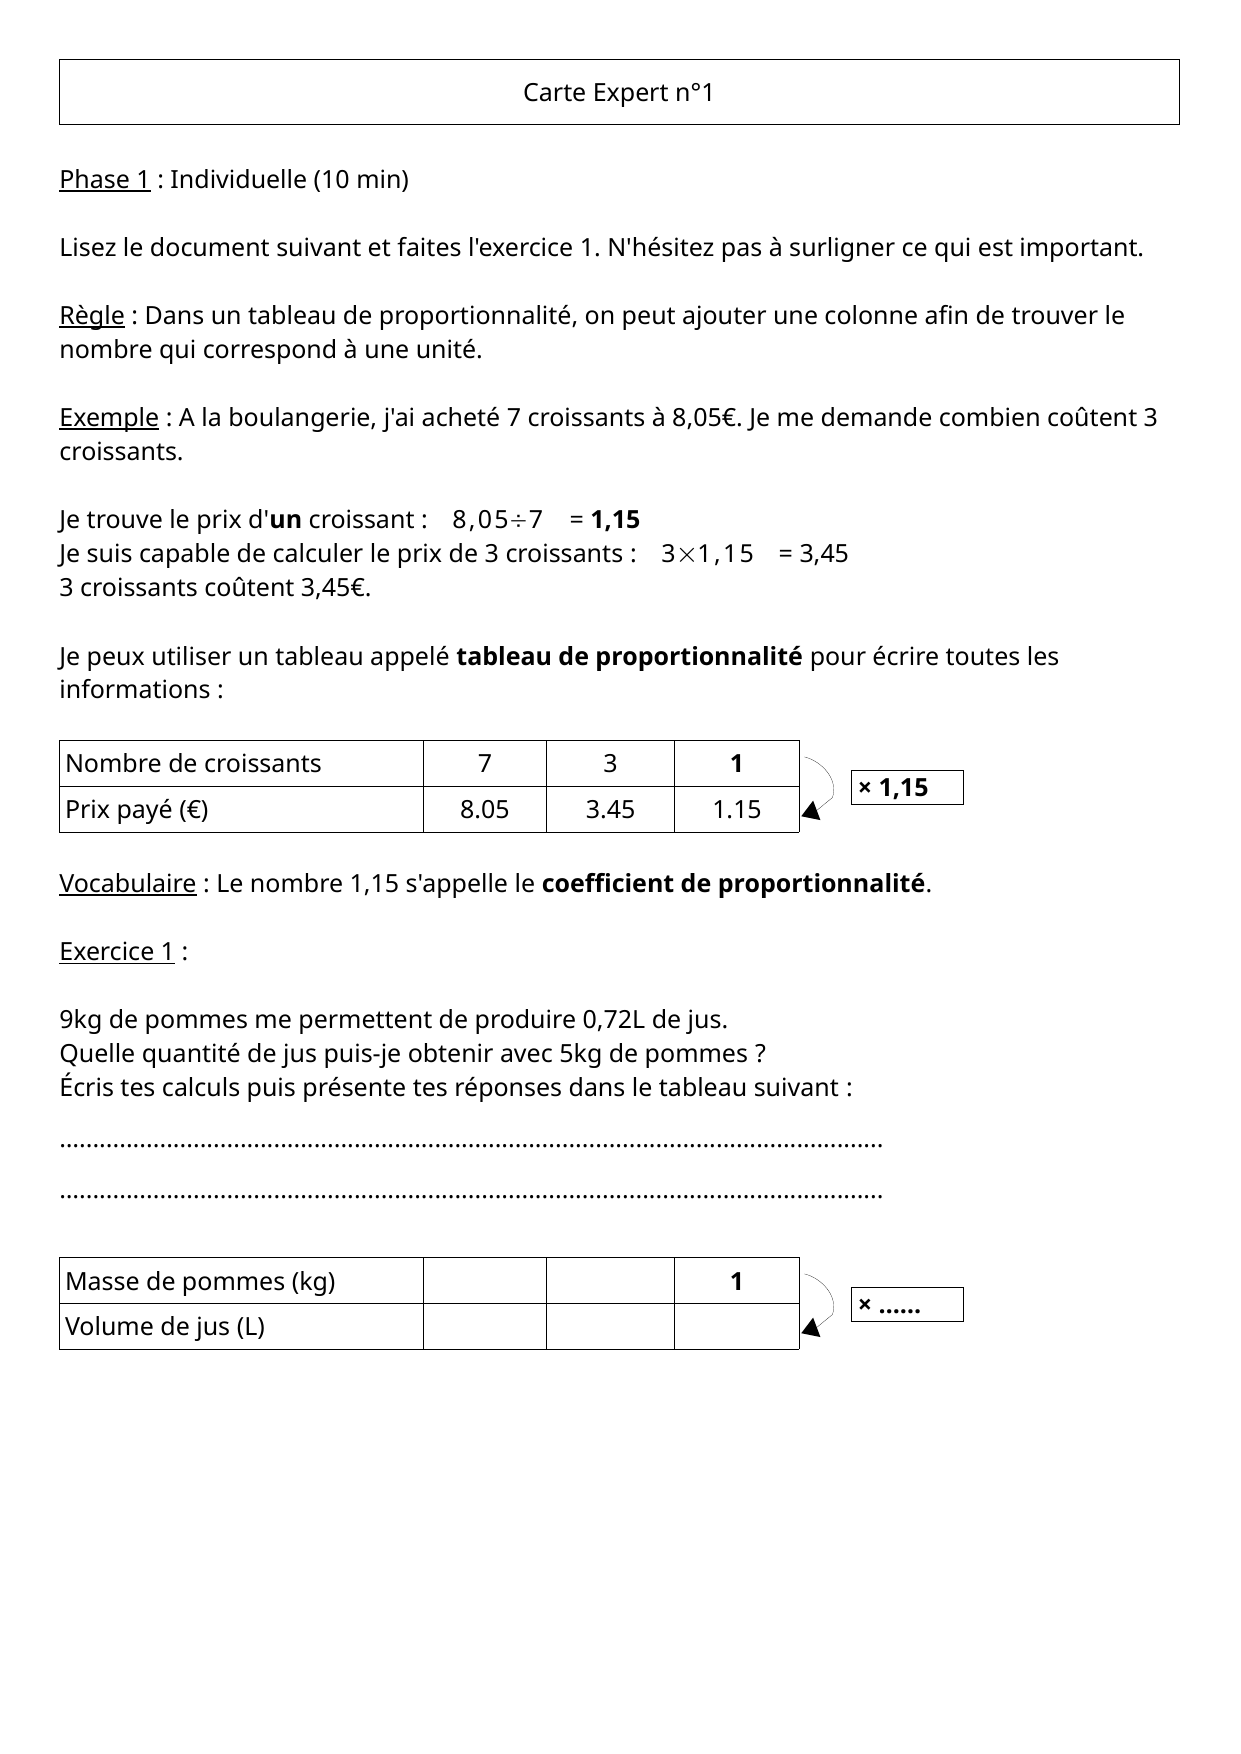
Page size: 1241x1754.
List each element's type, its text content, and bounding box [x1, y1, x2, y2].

text Exercice 1 : [59, 934, 1181, 968]
table_header 1 [675, 741, 799, 786]
text Écris tes calculs puis présente tes réponses dans le tableau suivant : [59, 1070, 1181, 1104]
text 9kg de pommes me permettent de produire 0,72L de jus. [59, 1002, 1181, 1036]
table_header Nombre de croissants [60, 741, 423, 786]
table_cell [675, 1304, 799, 1348]
table_header [547, 1258, 674, 1303]
table_cell 8,05 [424, 787, 546, 832]
text Phase 1 : Individuelle (10 min) [59, 161, 1181, 195]
table_header 7 [424, 741, 546, 786]
table_cell Prix payé (€) [60, 787, 423, 832]
table_header 1 [675, 1258, 799, 1303]
text Vocabulaire : Le nombre 1,15 s'appelle le coefficient de proportionnalité. [59, 866, 1181, 900]
text …........................................................................................................................ [59, 1121, 1181, 1155]
text Je peux utiliser un tableau appelé tableau de proportionnalité pour écrire toutes les informations : [59, 638, 1181, 706]
text Je suis capable de calculer le prix de 3 croissants : = 3,45 [59, 536, 1181, 570]
table_cell [547, 1304, 674, 1348]
text 3 croissants coûtent 3,45€. [59, 570, 1181, 604]
table_cell [424, 1304, 546, 1348]
table_cell Volume de jus (L) [60, 1304, 423, 1348]
text Exemple : A la boulangerie, j'ai acheté 7 croissants à 8,05€. Je me demande combien coûtent 3 croissants. [59, 400, 1181, 468]
text Quelle quantité de jus puis-je obtenir avec 5kg de pommes ? [59, 1036, 1181, 1070]
text …........................................................................................................................ [59, 1172, 1181, 1206]
table_header Masse de pommes (kg) [60, 1258, 423, 1303]
table_cell 1,15 [675, 787, 799, 832]
text Lisez le document suivant et faites l'exercice 1. N'hésitez pas à surligner ce qui est important. [59, 229, 1181, 263]
text Je trouve le prix d'un croissant : = 1,15 [59, 502, 1181, 536]
table_header 3 [547, 741, 674, 786]
table_header [424, 1258, 546, 1303]
text Règle : Dans un tableau de proportionnalité, on peut ajouter une colonne afin de trouver le nombre qui correspond à une unité. [59, 297, 1181, 366]
table_cell 3,45 [547, 787, 674, 832]
